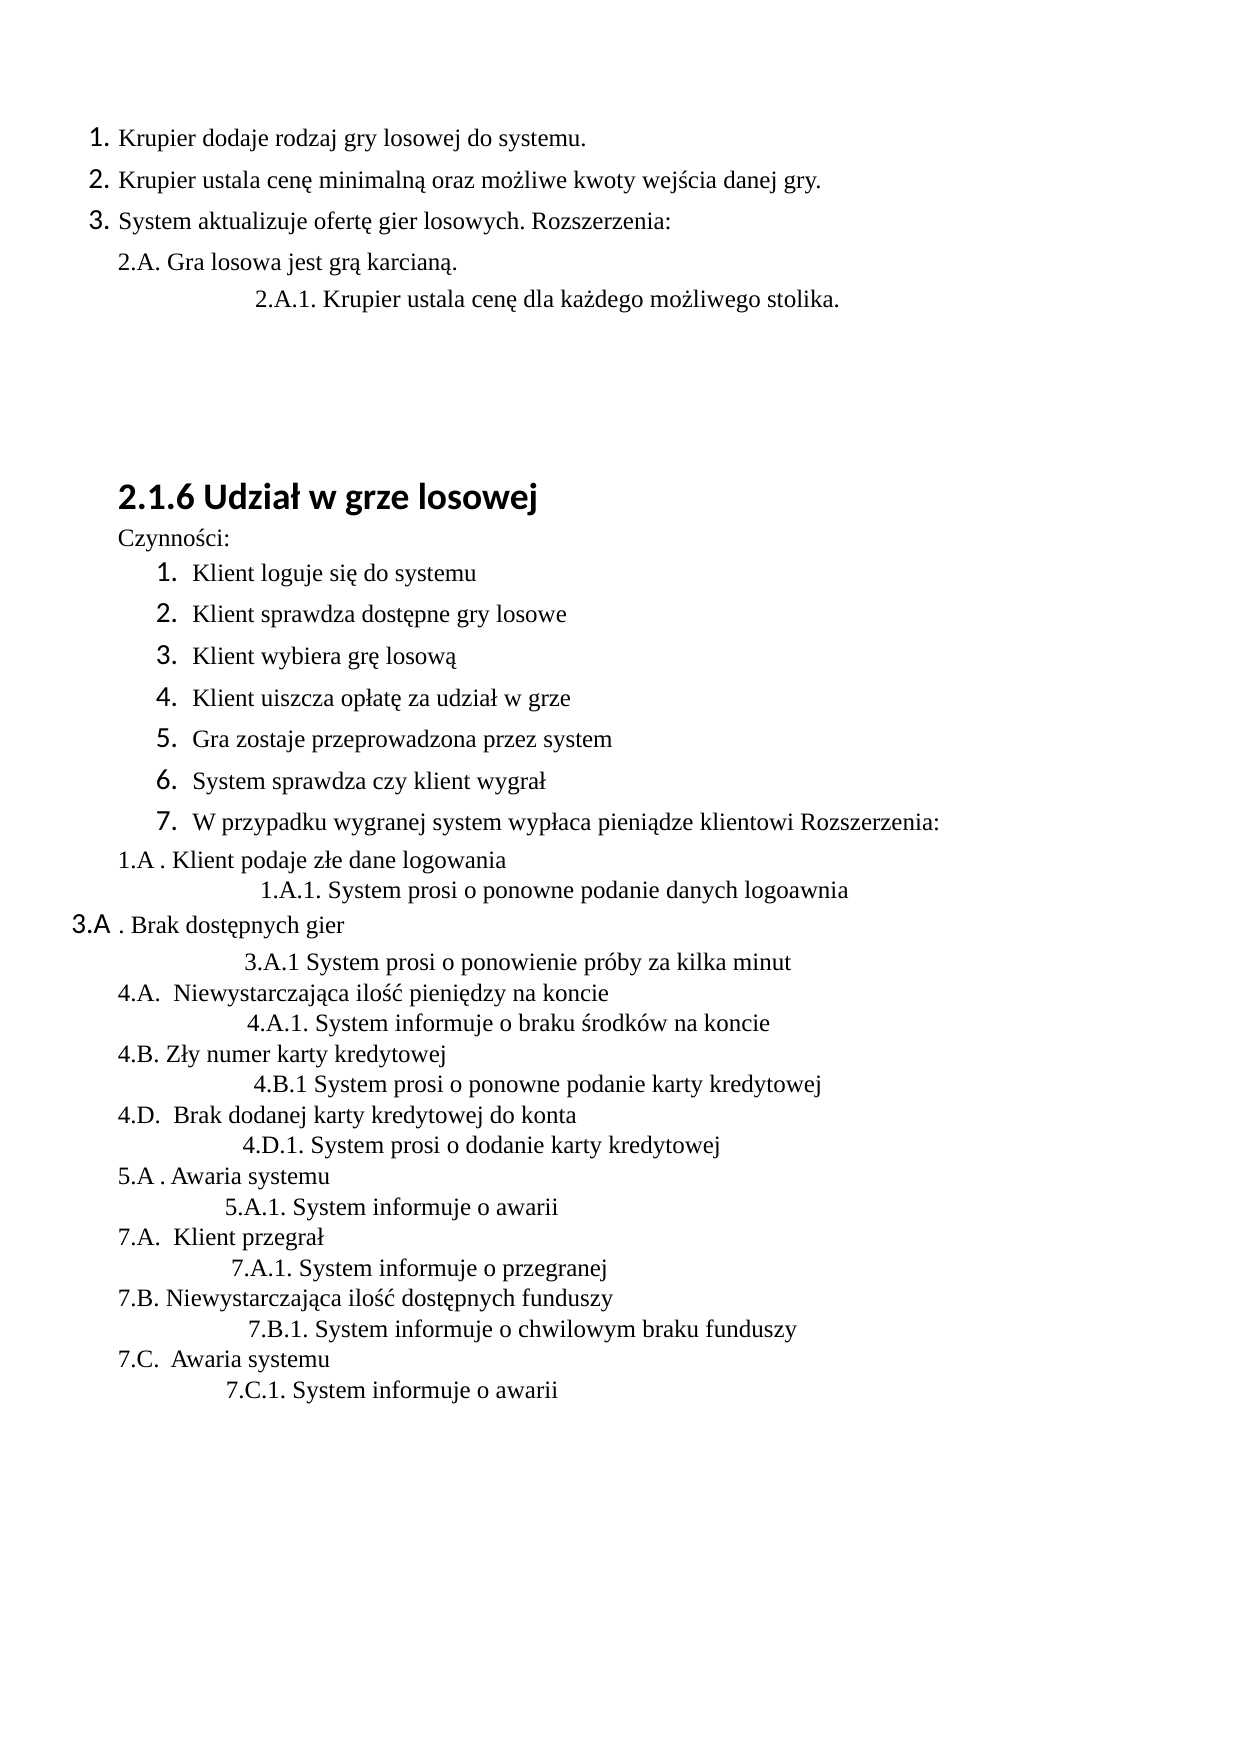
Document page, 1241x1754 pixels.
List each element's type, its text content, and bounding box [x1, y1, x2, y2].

text 7.B. Niewystarczająca ilość dostępnych funduszy [118, 1282, 1079, 1313]
list Klient wybiera grę losową [118, 636, 1079, 672]
text 2.1.6 Udział w grze losowej [118, 473, 1122, 519]
list Klient sprawdza dostępne gry losowe [118, 594, 1079, 630]
text 2.A. Gra losowa jest grą karcianą. [118, 247, 1079, 277]
list Krupier ustala cenę minimalną oraz możliwe kwoty wejścia danej gry. [88, 160, 1079, 195]
text 3.A.1 System prosi o ponowienie próby za kilka minut [117, 946, 1122, 977]
text 7.A. Klient przegrał [118, 1221, 1079, 1252]
text 4.B. Zły numer karty kredytowej [118, 1038, 1079, 1068]
text 4.D. Brak dodanej karty kredytowej do konta [118, 1099, 1079, 1129]
text 7.B.1. System informuje o chwilowym braku funduszy [117, 1313, 1122, 1343]
list W przypadku wygranej system wypłaca pieniądze klientowi Rozszerzenia: [118, 802, 1079, 838]
text 7.A.1. System informuje o przegranej [117, 1252, 1122, 1282]
list Gra zostaje przeprowadzona przez system [118, 719, 1079, 755]
text 7.C.1. System informuje o awarii [117, 1374, 1122, 1404]
text 4.B.1 System prosi o ponowne podanie karty kredytowej [117, 1068, 1122, 1099]
list System sprawdza czy klient wygrał [118, 761, 1079, 796]
list . Brak dostępnych gier [71, 905, 1079, 941]
list Krupier dodaje rodzaj gry losowej do systemu. [88, 118, 1079, 154]
text 5.A . Awaria systemu [118, 1160, 1079, 1191]
text Czynności: [118, 522, 1079, 553]
text 2.A.1. Krupier ustala cenę dla każdego możliwego stolika. [117, 283, 1122, 313]
text 1.A.1. System prosi o ponowne podanie danych logoawnia [117, 874, 1122, 905]
list Klient loguje się do systemu [118, 553, 1079, 588]
list System aktualizuje ofertę gier losowych. Rozszerzenia: [88, 201, 1079, 237]
text 5.A.1. System informuje o awarii [117, 1191, 1122, 1221]
text 4.A.1. System informuje o braku środków na koncie [117, 1007, 1122, 1038]
text 1.A . Klient podaje złe dane logowania [118, 844, 1079, 874]
text 4.D.1. System prosi o dodanie karty kredytowej [117, 1129, 1122, 1160]
list Klient uiszcza opłatę za udział w grze [118, 678, 1079, 713]
text 7.C. Awaria systemu [118, 1343, 1079, 1374]
text 4.A. Niewystarczająca ilość pieniędzy na koncie [118, 977, 1079, 1007]
